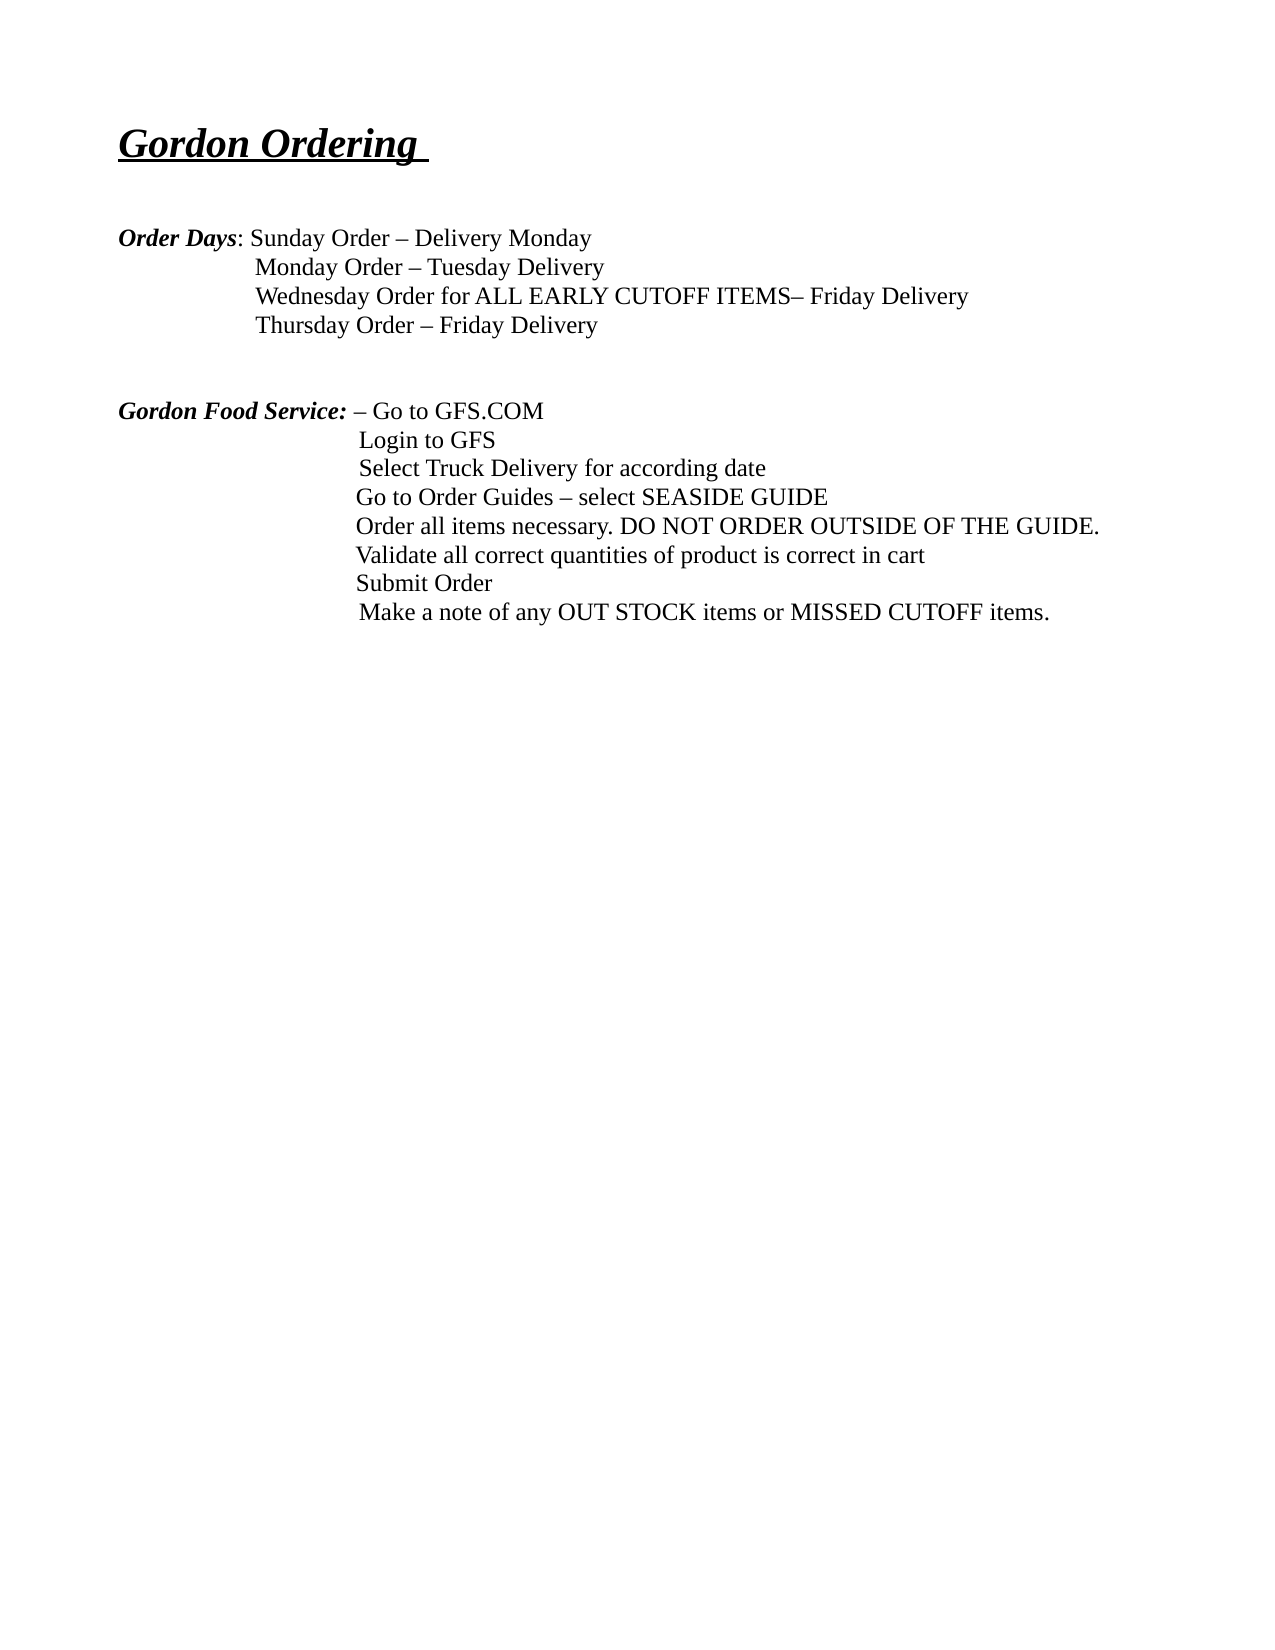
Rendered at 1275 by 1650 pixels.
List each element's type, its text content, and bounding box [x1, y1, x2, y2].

text Wednesday Order for ALL EARLY CUTOFF ITEMS– Friday Delivery [118, 281, 1157, 310]
text Select Truck Delivery for according date [118, 453, 1157, 482]
text Go to Order Guides – select SEASIDE GUIDE [118, 482, 1157, 511]
text Make a note of any OUT STOCK items or MISSED CUTOFF items. [118, 597, 1157, 626]
text Order Days: Sunday Order – Delivery Monday [118, 223, 1157, 252]
text Validate all correct quantities of product is correct in cart [118, 540, 1157, 568]
text Gordon Ordering [118, 118, 1157, 166]
text Thursday Order – Friday Delivery [118, 310, 1157, 338]
text Order all items necessary. DO NOT ORDER OUTSIDE OF THE GUIDE. [118, 511, 1157, 540]
text Login to GFS [118, 425, 1157, 453]
text Monday Order – Tuesday Delivery [118, 252, 1157, 281]
text Submit Order [118, 568, 1157, 597]
text Gordon Food Service: – Go to GFS.COM [118, 396, 1157, 425]
